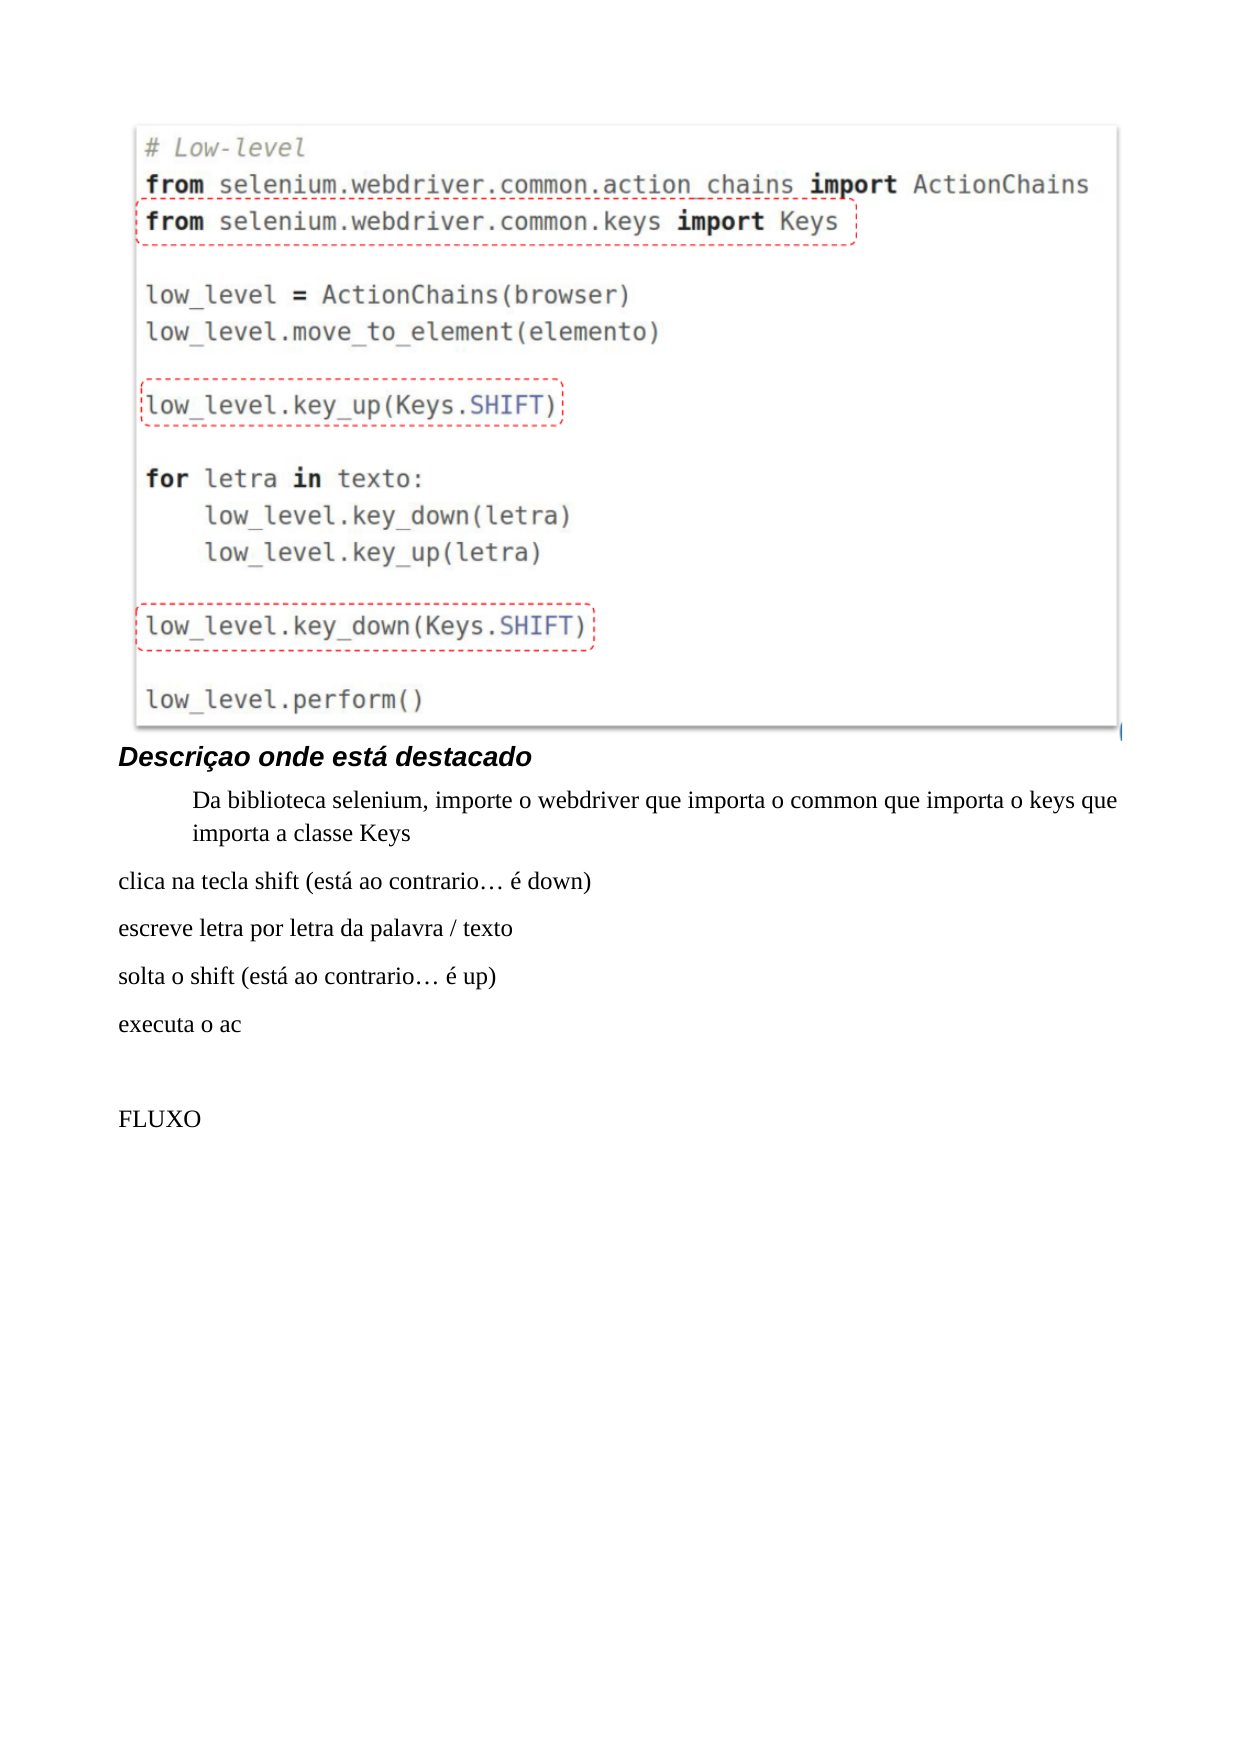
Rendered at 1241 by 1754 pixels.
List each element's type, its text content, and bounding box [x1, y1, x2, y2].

text escreve letra por letra da palavra / texto [118, 913, 1122, 942]
text Da biblioteca selenium, importe o webdriver que importa o common que importa o keys que importa a classe Keys [118, 785, 1122, 847]
text executa o ac [118, 1009, 1122, 1037]
subtitle Descriçao onde está destacado [118, 741, 1122, 773]
picture [118, 118, 1123, 741]
text FLUXO [118, 1104, 1122, 1133]
text solta o shift (está ao contrario… é up) [118, 961, 1122, 990]
text clica na tecla shift (está ao contrario… é down) [118, 866, 1122, 894]
